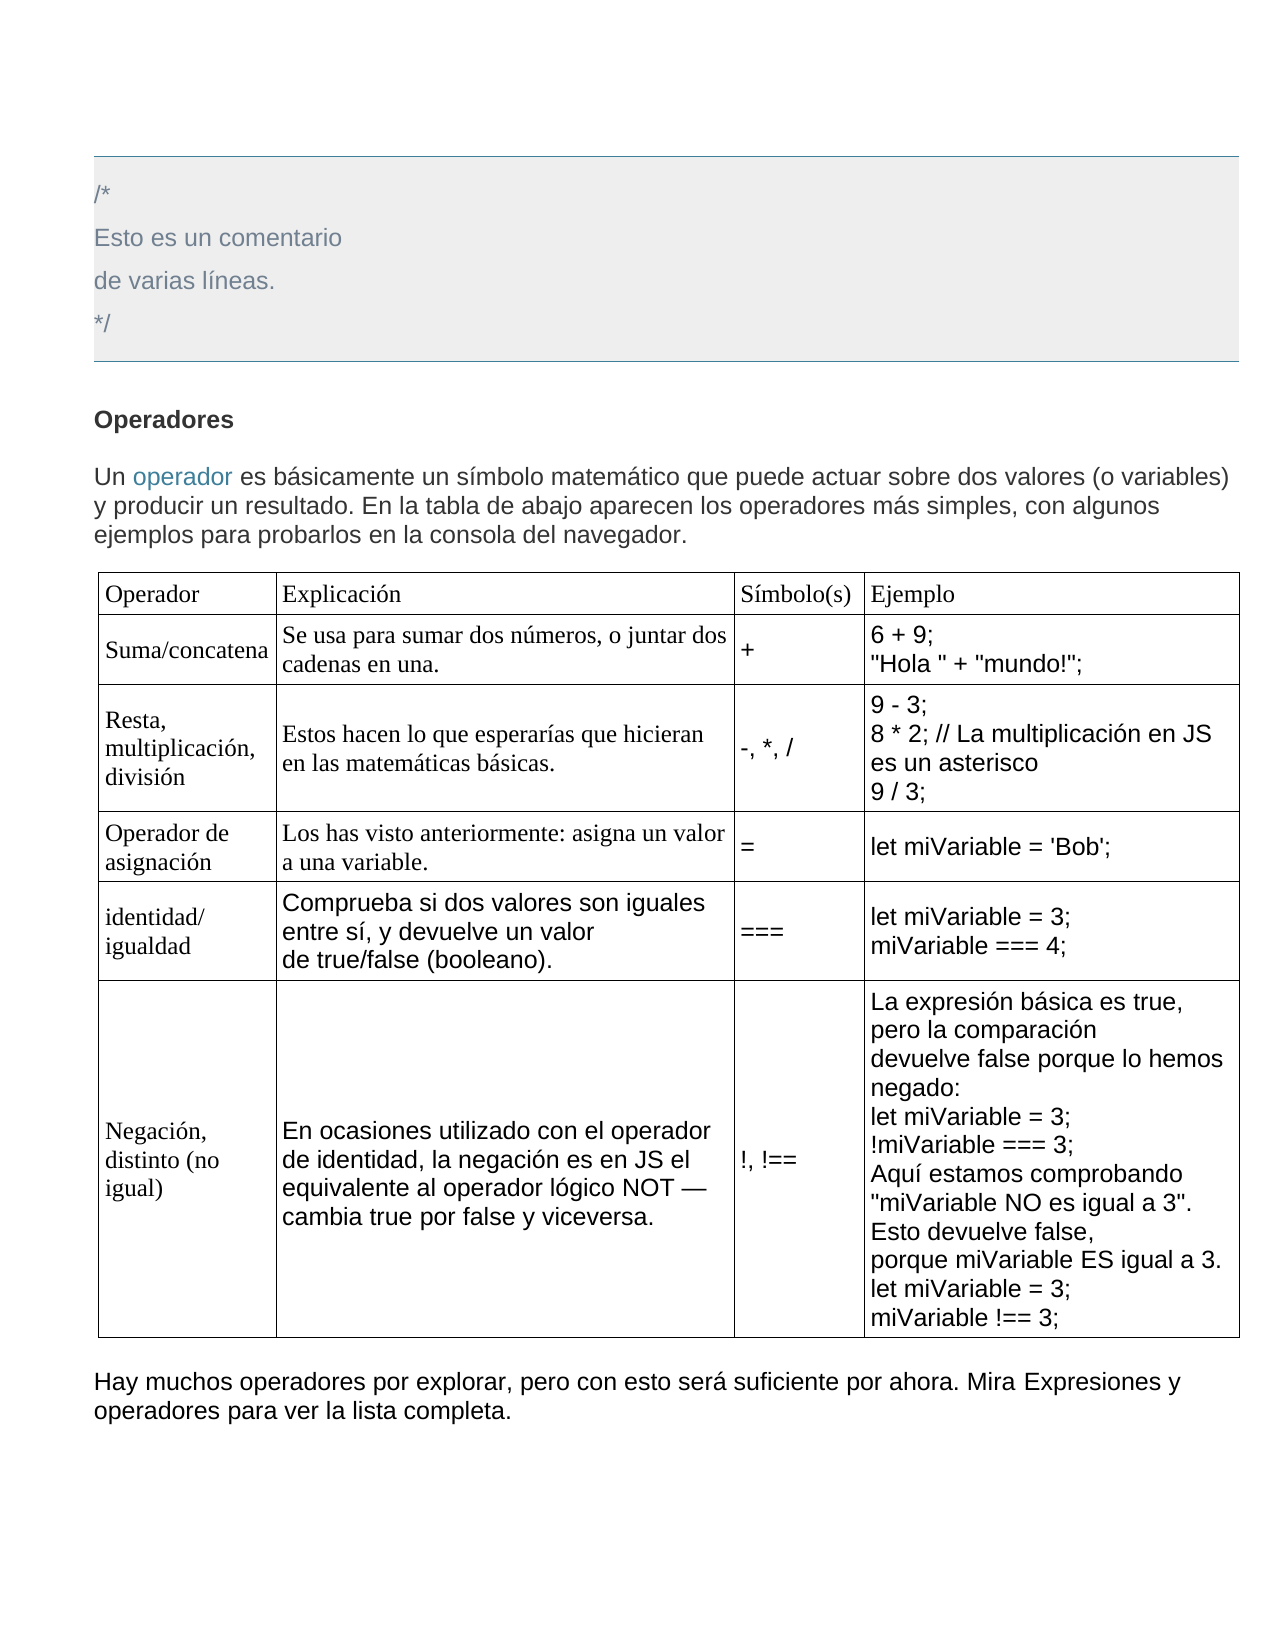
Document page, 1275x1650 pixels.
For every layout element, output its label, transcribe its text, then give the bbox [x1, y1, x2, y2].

table_cell = [735, 812, 864, 881]
table_cell let miVariable = 3; miVariable === 4; [865, 882, 1239, 980]
text Hay muchos operadores por explorar, pero con esto será suficiente por ahora. Mira Expresiones y operadores para ver la lista completa. [94, 1367, 1239, 1424]
table_header Símbolo(s) [735, 573, 864, 613]
table_header Explicación [277, 573, 734, 613]
table_cell 9 - 3; 8 * 2; // La multiplicación en JS es un asterisco 9 / 3; [865, 685, 1239, 811]
table_cell Resta, multiplicación, división [99, 685, 276, 811]
table_cell -, *, / [735, 685, 864, 811]
table_header Operador [99, 573, 276, 613]
table_cell !, !== [735, 981, 864, 1337]
table_cell Suma/concatena [99, 615, 276, 683]
table_cell Estos hacen lo que esperarías que hicieran en las matemáticas básicas. [277, 685, 734, 811]
text */ [94, 286, 1239, 361]
table_cell let miVariable = 'Bob'; [865, 812, 1239, 881]
text de varias líneas. [94, 242, 1239, 286]
table_cell Comprueba si dos valores son iguales entre sí, y devuelve un valor de true/false (booleano). [277, 882, 734, 980]
table_cell identidad/igualdad [99, 882, 276, 980]
text Un operador es básicamente un símbolo matemático que puede actuar sobre dos valores (o variables) y producir un resultado. En la tabla de abajo aparecen los operadores más simples, con algunos ejemplos para probarlos en la consola del navegador. [94, 462, 1239, 548]
table_cell Operador de asignación [99, 812, 276, 881]
text Esto es un comentario [94, 199, 1239, 242]
table_cell En ocasiones utilizado con el operador de identidad, la negación es en JS el equivalente al operador lógico NOT — cambia true por false y viceversa. [277, 981, 734, 1337]
table_cell Los has visto anteriormente: asigna un valor a una variable. [277, 812, 734, 881]
table_cell + [735, 615, 864, 683]
table_cell 6 + 9; "Hola " + "mundo!"; [865, 615, 1239, 683]
table_header Ejemplo [865, 573, 1239, 613]
text /* [94, 157, 1239, 199]
table_cell Negación, distinto (no igual) [99, 981, 276, 1337]
table_cell === [735, 882, 864, 980]
table_cell La expresión básica es true, pero la comparación devuelve false porque lo hemos negado: let miVariable = 3; !miVariable === 3; Aquí estamos comprobando "miVariable NO es igual a 3". Esto devuelve false, porque miVariable ES igual a 3. let miVariable = 3; miVariable !== 3; [865, 981, 1239, 1337]
table_cell Se usa para sumar dos números, o juntar dos cadenas en una. [277, 615, 734, 683]
text Operadores [94, 404, 1239, 433]
